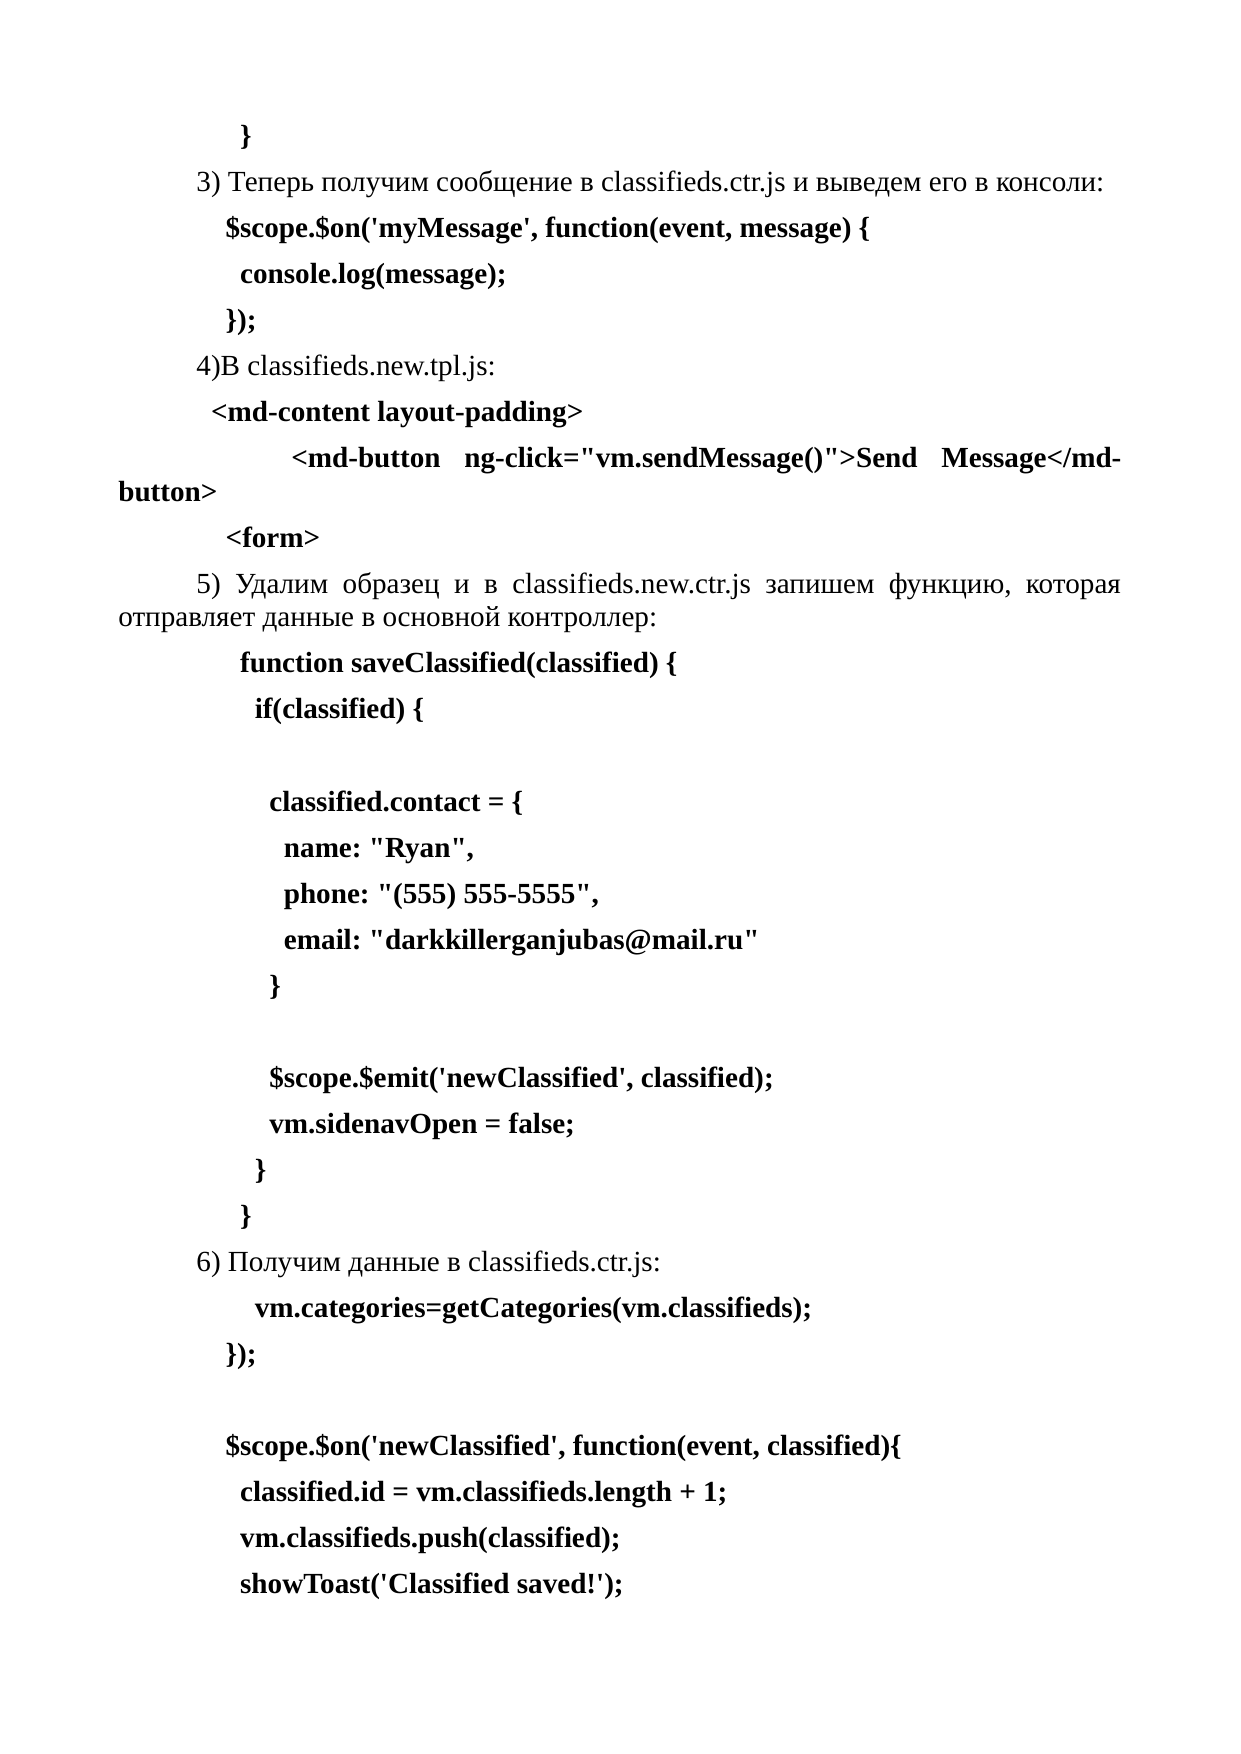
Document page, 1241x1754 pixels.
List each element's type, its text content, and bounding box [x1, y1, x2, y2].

text if(classified) { [118, 692, 1122, 725]
text console.log(message); [118, 256, 1122, 290]
text vm.classifieds.push(classified); [118, 1520, 1122, 1554]
text phone: "(555) 555-5555", [118, 876, 1122, 909]
text } [118, 118, 1122, 152]
text }); [118, 302, 1122, 336]
text $scope.$emit('newClassified', classified); [118, 1060, 1122, 1093]
text name: "Ryan", [118, 830, 1122, 863]
text vm.sidenavOpen = false; [118, 1106, 1122, 1139]
text } [118, 1152, 1122, 1186]
text vm.categories=getCategories(vm.classifieds); [118, 1290, 1122, 1324]
text 6) Получим данные в classifieds.ctr.js: [118, 1244, 1122, 1278]
text <md-content layout-padding> [118, 394, 1122, 428]
text 3) Теперь получим сообщение в classifieds.ctr.js и выведем его в консоли: [118, 164, 1122, 198]
text 5) Удалим образец и в classifieds.new.ctr.js запишем функцию, которая отправляет данные в основной контроллер: [118, 566, 1122, 633]
text $scope.$on('newClassified', function(event, classified){ [118, 1428, 1122, 1462]
text function saveClassified(classified) { [118, 646, 1122, 679]
text } [118, 1198, 1122, 1232]
text classified.id = vm.classifieds.length + 1; [118, 1474, 1122, 1508]
text } [118, 968, 1122, 1001]
text email: "darkkillerganjubas@mail.ru" [118, 922, 1122, 955]
text classified.contact = { [118, 784, 1122, 817]
text 4)В classifieds.new.tpl.js: [118, 348, 1122, 382]
text <form> [118, 520, 1122, 553]
text <md-button ng-click="vm.sendMessage()">Send Message</md-button> [118, 440, 1122, 507]
text $scope.$on('myMessage', function(event, message) { [118, 210, 1122, 244]
text showToast('Classified saved!'); [118, 1566, 1122, 1600]
text }); [118, 1336, 1122, 1370]
